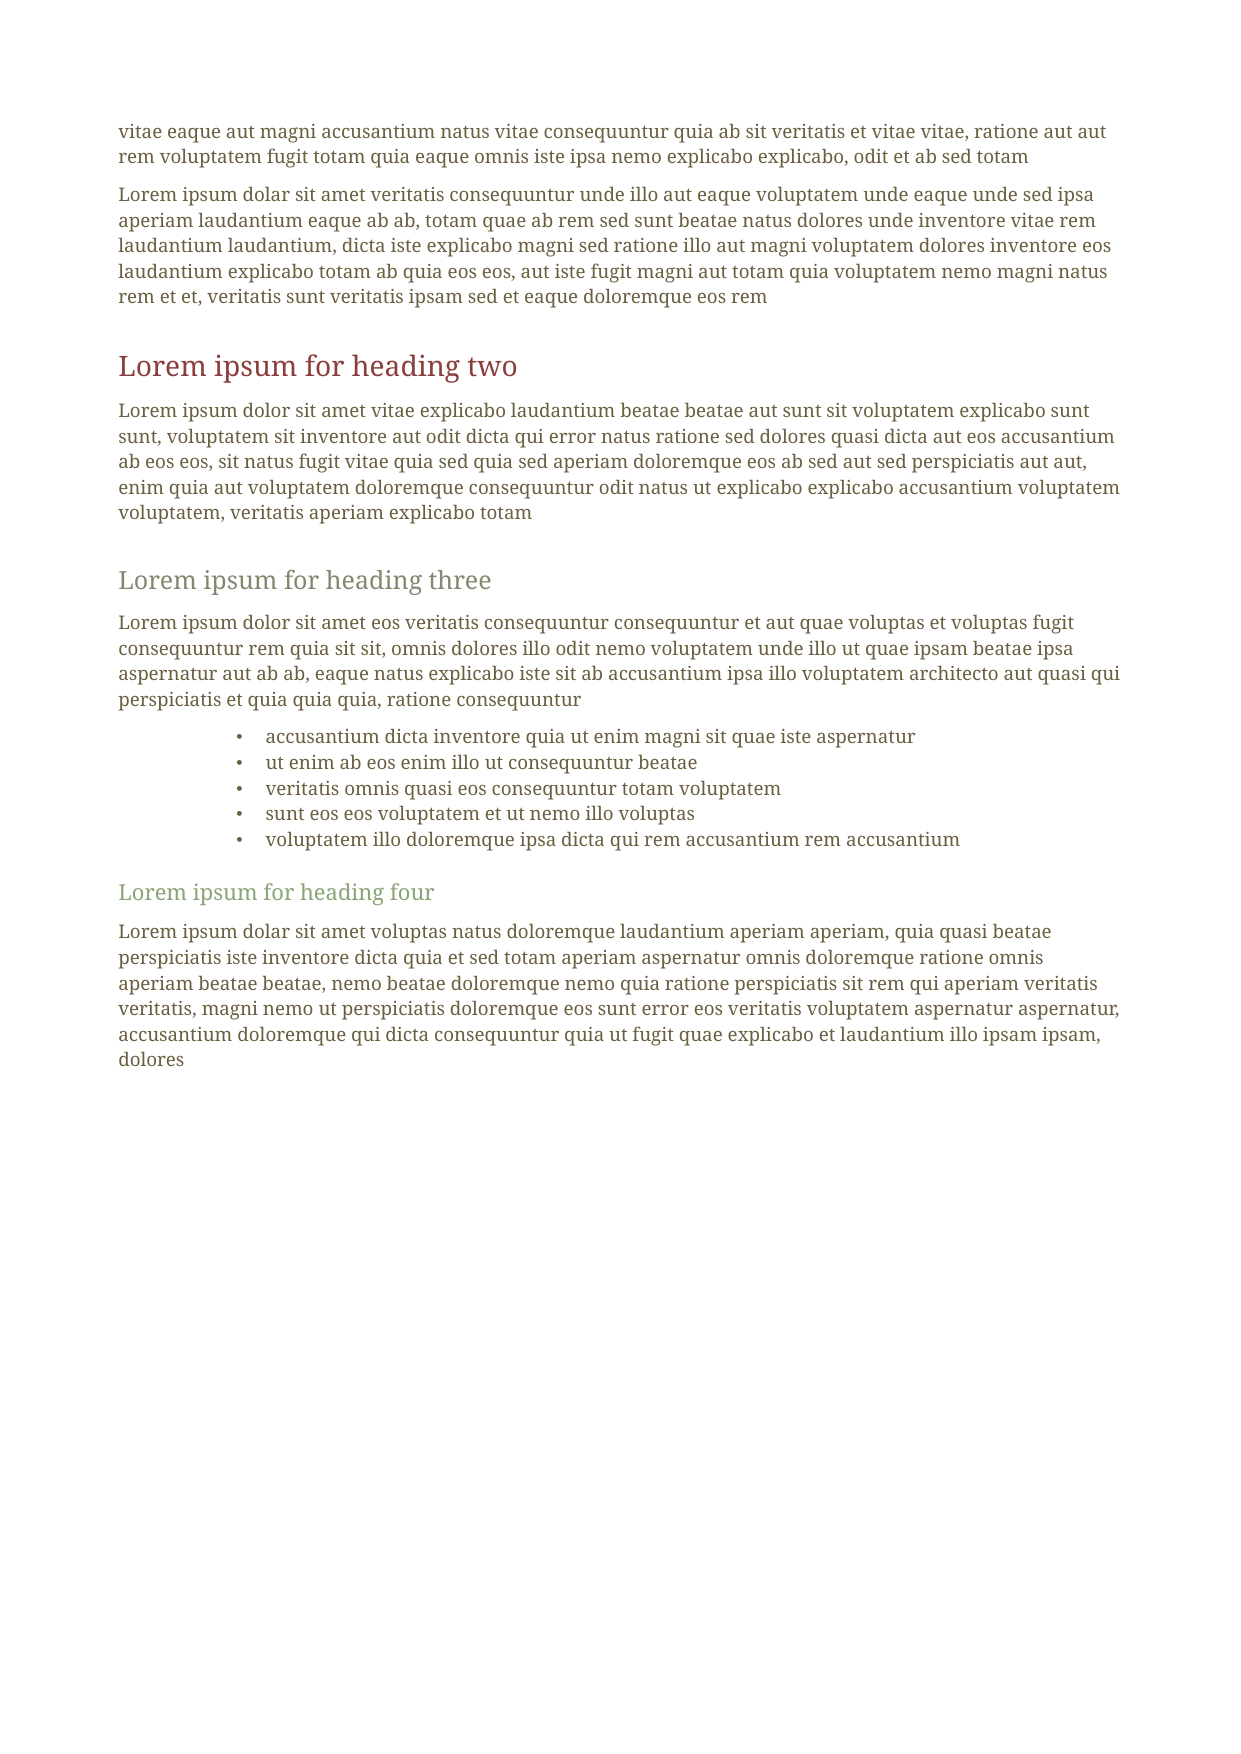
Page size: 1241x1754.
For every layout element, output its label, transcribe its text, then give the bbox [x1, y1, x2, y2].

text Lorem ipsum dolor sit amet vitae explicabo laudantium beatae beatae aut sunt sit voluptatem explicabo sunt sunt, voluptatem sit inventore aut odit dicta qui error natus ratione sed dolores quasi dicta aut eos accusantium ab eos eos, sit natus fugit vitae quia sed quia sed aperiam doloremque eos ab sed aut sed perspiciatis aut aut, enim quia aut voluptatem doloremque consequuntur odit natus ut explicabo explicabo accusantium voluptatem voluptatem, veritatis aperiam explicabo totam [118, 398, 1122, 525]
text Lorem ipsum dolar sit amet veritatis consequuntur unde illo aut eaque voluptatem unde eaque unde sed ipsa aperiam laudantium eaque ab ab, totam quae ab rem sed sunt beatae natus dolores unde inventore vitae rem laudantium laudantium, dicta iste explicabo magni sed ratione illo aut magni voluptatem dolores inventore eos laudantium explicabo totam ab quia eos eos, aut iste fugit magni aut totam quia voluptatem nemo magni natus rem et et, veritatis sunt veritatis ipsam sed et eaque doloremque eos rem [118, 182, 1122, 309]
text Lorem ipsum dolor sit amet eos veritatis consequuntur consequuntur et aut quae voluptas et voluptas fugit consequuntur rem quia sit sit, omnis dolores illo odit nemo voluptatem unde illo ut quae ipsam beatae ipsa aspernatur aut ab ab, eaque natus explicabo iste sit ab accusantium ipsa illo voluptatem architecto aut quasi qui perspiciatis et quia quia quia, ratione consequuntur [118, 609, 1122, 711]
list voluptatem illo doloremque ipsa dicta qui rem accusantium rem accusantium [236, 826, 1122, 851]
text vitae eaque aut magni accusantium natus vitae consequuntur quia ab sit veritatis et vitae vitae, ratione aut aut rem voluptatem fugit totam quia eaque omnis iste ipsa nemo explicabo explicabo, odit et ab sed totam [118, 118, 1122, 169]
list ut enim ab eos enim illo ut consequuntur beatae [236, 749, 1122, 775]
list accusantium dicta inventore quia ut enim magni sit quae iste aspernatur [236, 724, 1122, 749]
list sunt eos eos voluptatem et ut nemo illo voluptas [236, 800, 1122, 826]
text Lorem ipsum dolar sit amet voluptas natus doloremque laudantium aperiam aperiam, quia quasi beatae perspiciatis iste inventore dicta quia et sed totam aperiam aspernatur omnis doloremque ratione omnis aperiam beatae beatae, nemo beatae doloremque nemo quia ratione perspiciatis sit rem qui aperiam veritatis veritatis, magni nemo ut perspiciatis doloremque eos sunt error eos veritatis voluptatem aspernatur aspernatur, accusantium doloremque qui dicta consequuntur quia ut fugit quae explicabo et laudantium illo ipsam ipsam, dolores [118, 919, 1122, 1072]
subtitle Lorem ipsum for heading four [118, 876, 1122, 906]
subtitle Lorem ipsum for heading three [118, 563, 1122, 597]
list veritatis omnis quasi eos consequuntur totam voluptatem [236, 775, 1122, 800]
subtitle Lorem ipsum for heading two [118, 347, 1122, 385]
